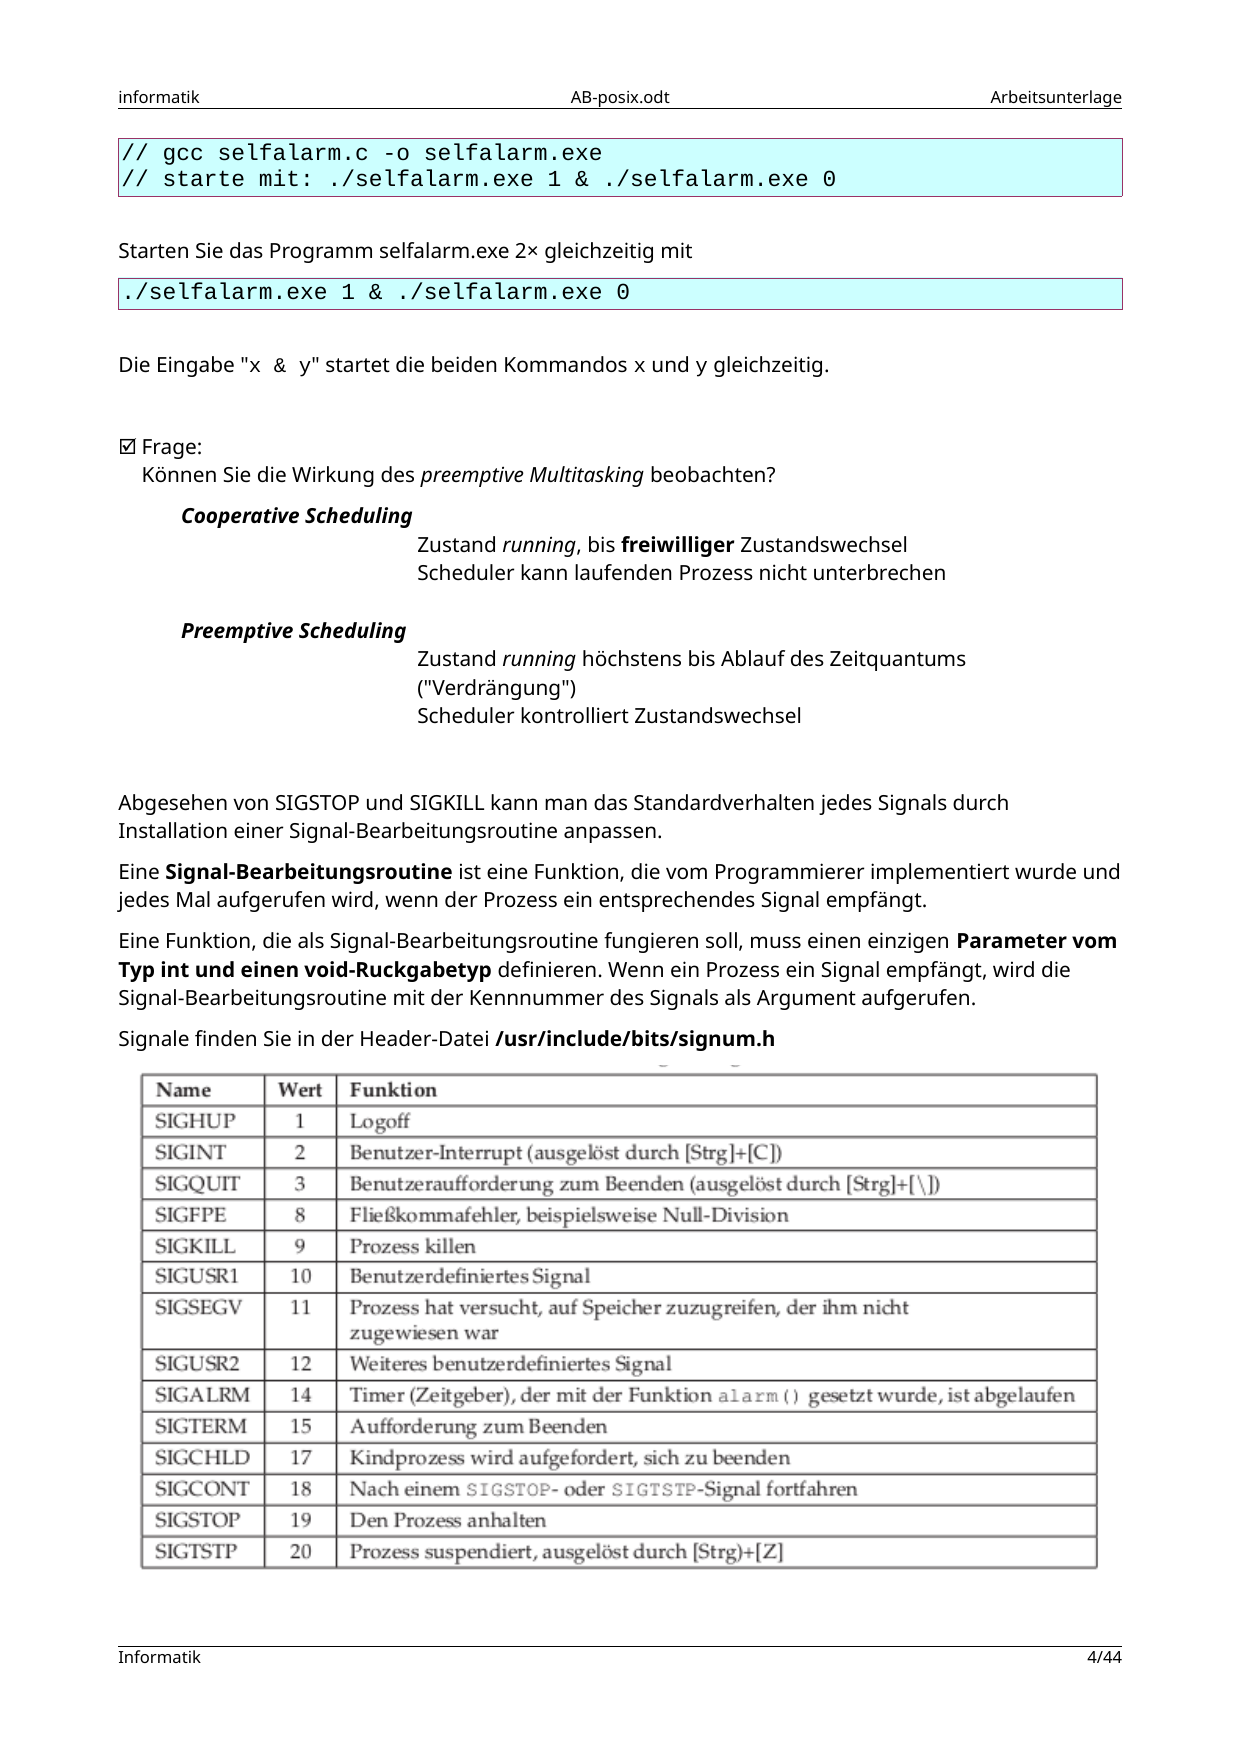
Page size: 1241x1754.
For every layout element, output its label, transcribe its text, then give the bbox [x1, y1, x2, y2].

text Eine Funktion, die als Signal-Bearbeitungsroutine fungieren soll, muss einen einzigen Parameter vom Typ int und einen void-Ruckgabetyp definieren. Wenn ein Prozess ein Signal empfängt, wird die Signal-Bearbeitungsroutine mit der Kennnummer des Signals als Argument aufgerufen. [118, 926, 1122, 1012]
text Signale finden Sie in der Header-Datei /usr/include/bits/signum.h [118, 1024, 1122, 1052]
list Zustand running, bis freiwilliger Zustandswechsel Scheduler kann laufenden Prozess nicht unterbrechen [417, 530, 1122, 587]
text ./selfalarm.exe 1 & ./selfalarm.exe 0 [119, 279, 1122, 309]
subtitle Cooperative Scheduling [181, 501, 1122, 530]
picture [131, 1065, 1109, 1582]
subtitle Preemptive Scheduling [181, 616, 1122, 644]
text // gcc selfalarm.c -o selfalarm.exe // starte mit: ./selfalarm.exe 1 & ./selfalarm.exe 0 [119, 139, 1122, 196]
list Frage: Können Sie die Wirkung des preemptive Multitasking beobachten? [118, 432, 1122, 489]
text Abgesehen von SIGSTOP und SIGKILL kann man das Standardverhalten jedes Signals durch Installation einer Signal-Bearbeitungsroutine anpassen. [118, 759, 1122, 845]
list Zustand running höchstens bis Ablauf des Zeitquantums ("Verdrängung") Scheduler kontrolliert Zustandswechsel [417, 644, 1122, 730]
text Die Eingabe "x & y" startet die beiden Kommandos x und y gleichzeitig. [118, 350, 1122, 379]
text Starten Sie das Programm selfalarm.exe 2× gleichzeitig mit [118, 237, 1122, 265]
text Eine Signal-Bearbeitungsroutine ist eine Funktion, die vom Programmierer implementiert wurde und jedes Mal aufgerufen wird, wenn der Prozess ein entsprechendes Signal empfängt. [118, 857, 1122, 914]
